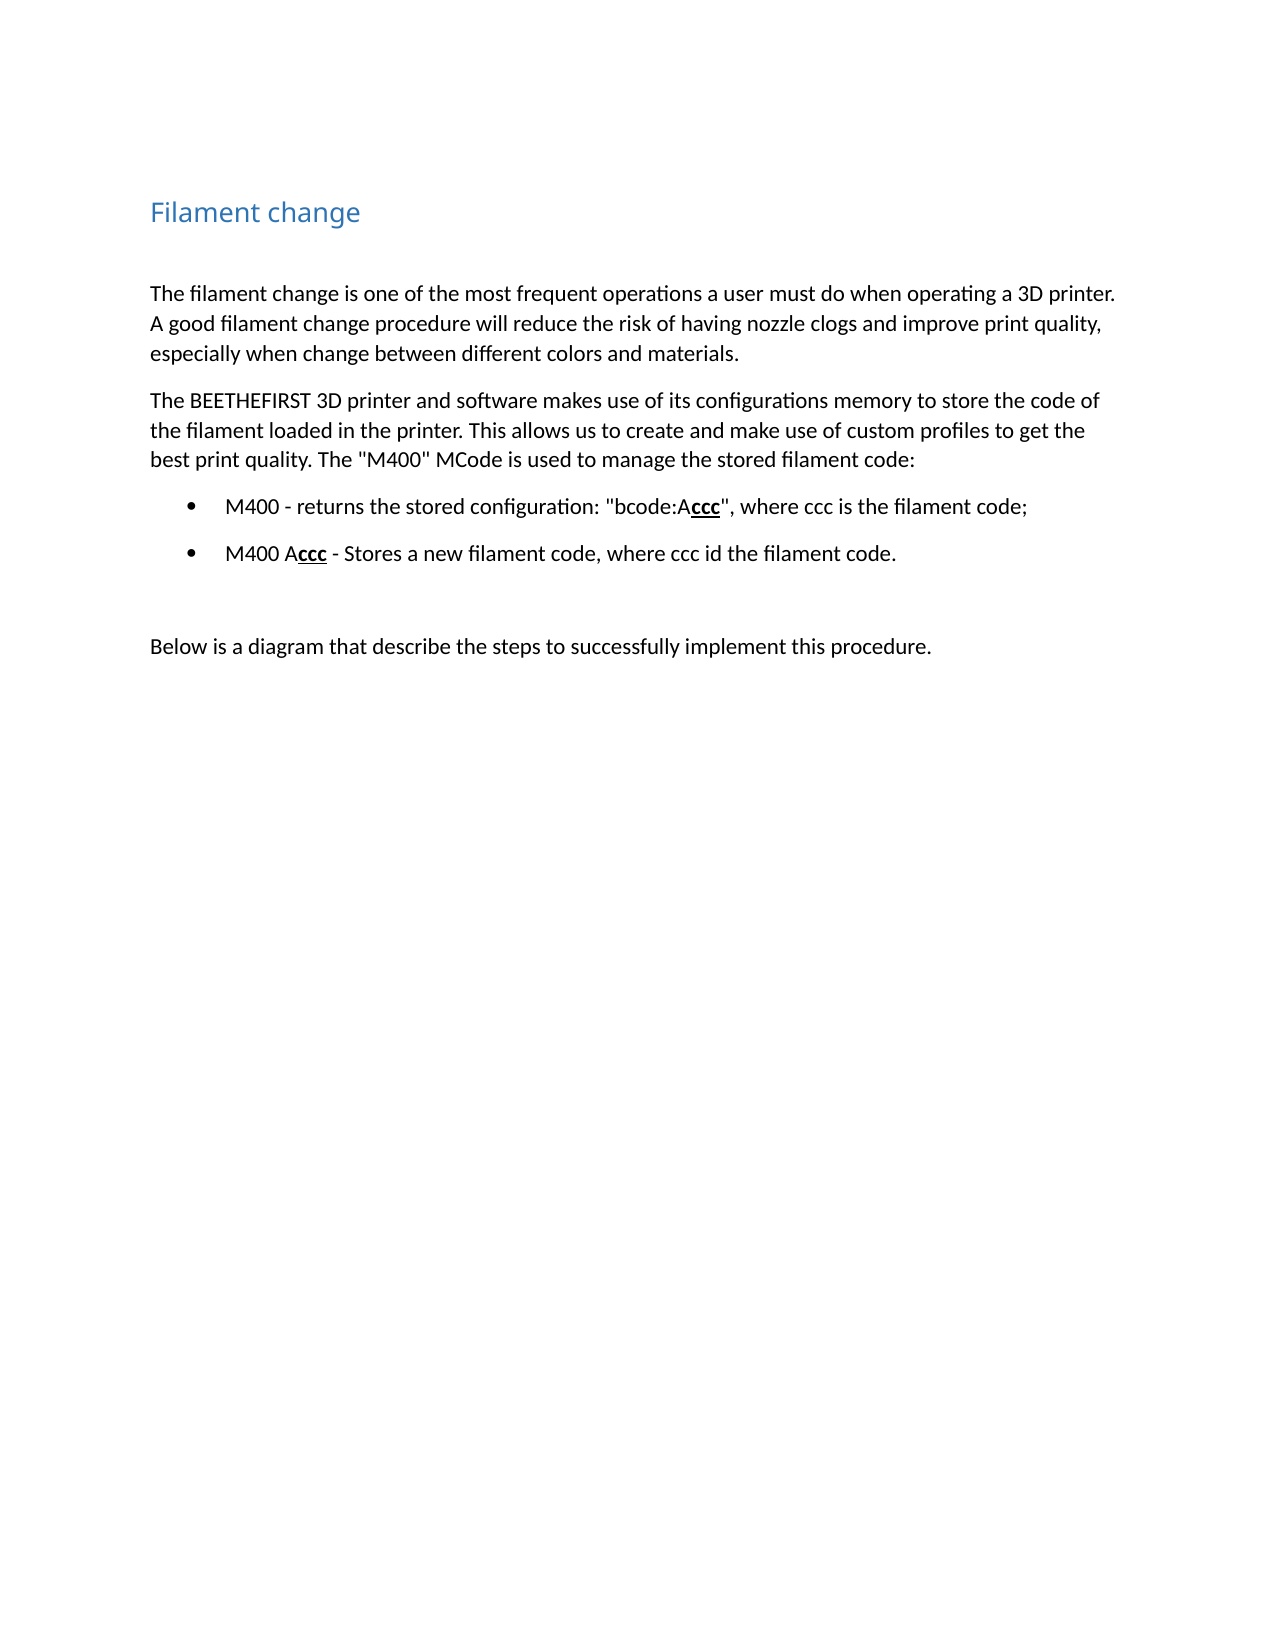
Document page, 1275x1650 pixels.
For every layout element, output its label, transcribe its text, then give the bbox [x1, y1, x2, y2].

list M400 Accc - Stores a new filament code, where ccc id the filament code. [187, 539, 1125, 567]
text The BEETHEFIRST 3D printer and software makes use of its configurations memory to store the code of the filament loaded in the printer. This allows us to create and make use of custom profiles to get the best print quality. The "M400" MCode is used to manage the stored filament code: [150, 386, 1125, 474]
text The filament change is one of the most frequent operations a user must do when operating a 3D printer. A good filament change procedure will reduce the risk of having nozzle clogs and improve print quality, especially when change between different colors and materials. [150, 279, 1125, 367]
subtitle Filament change [150, 193, 1125, 230]
text Below is a diagram that describe the steps to successfully implement this procedure. [150, 632, 1125, 660]
list M400 - returns the stored configuration: "bcode:Accc", where ccc is the filament code; [187, 492, 1125, 520]
